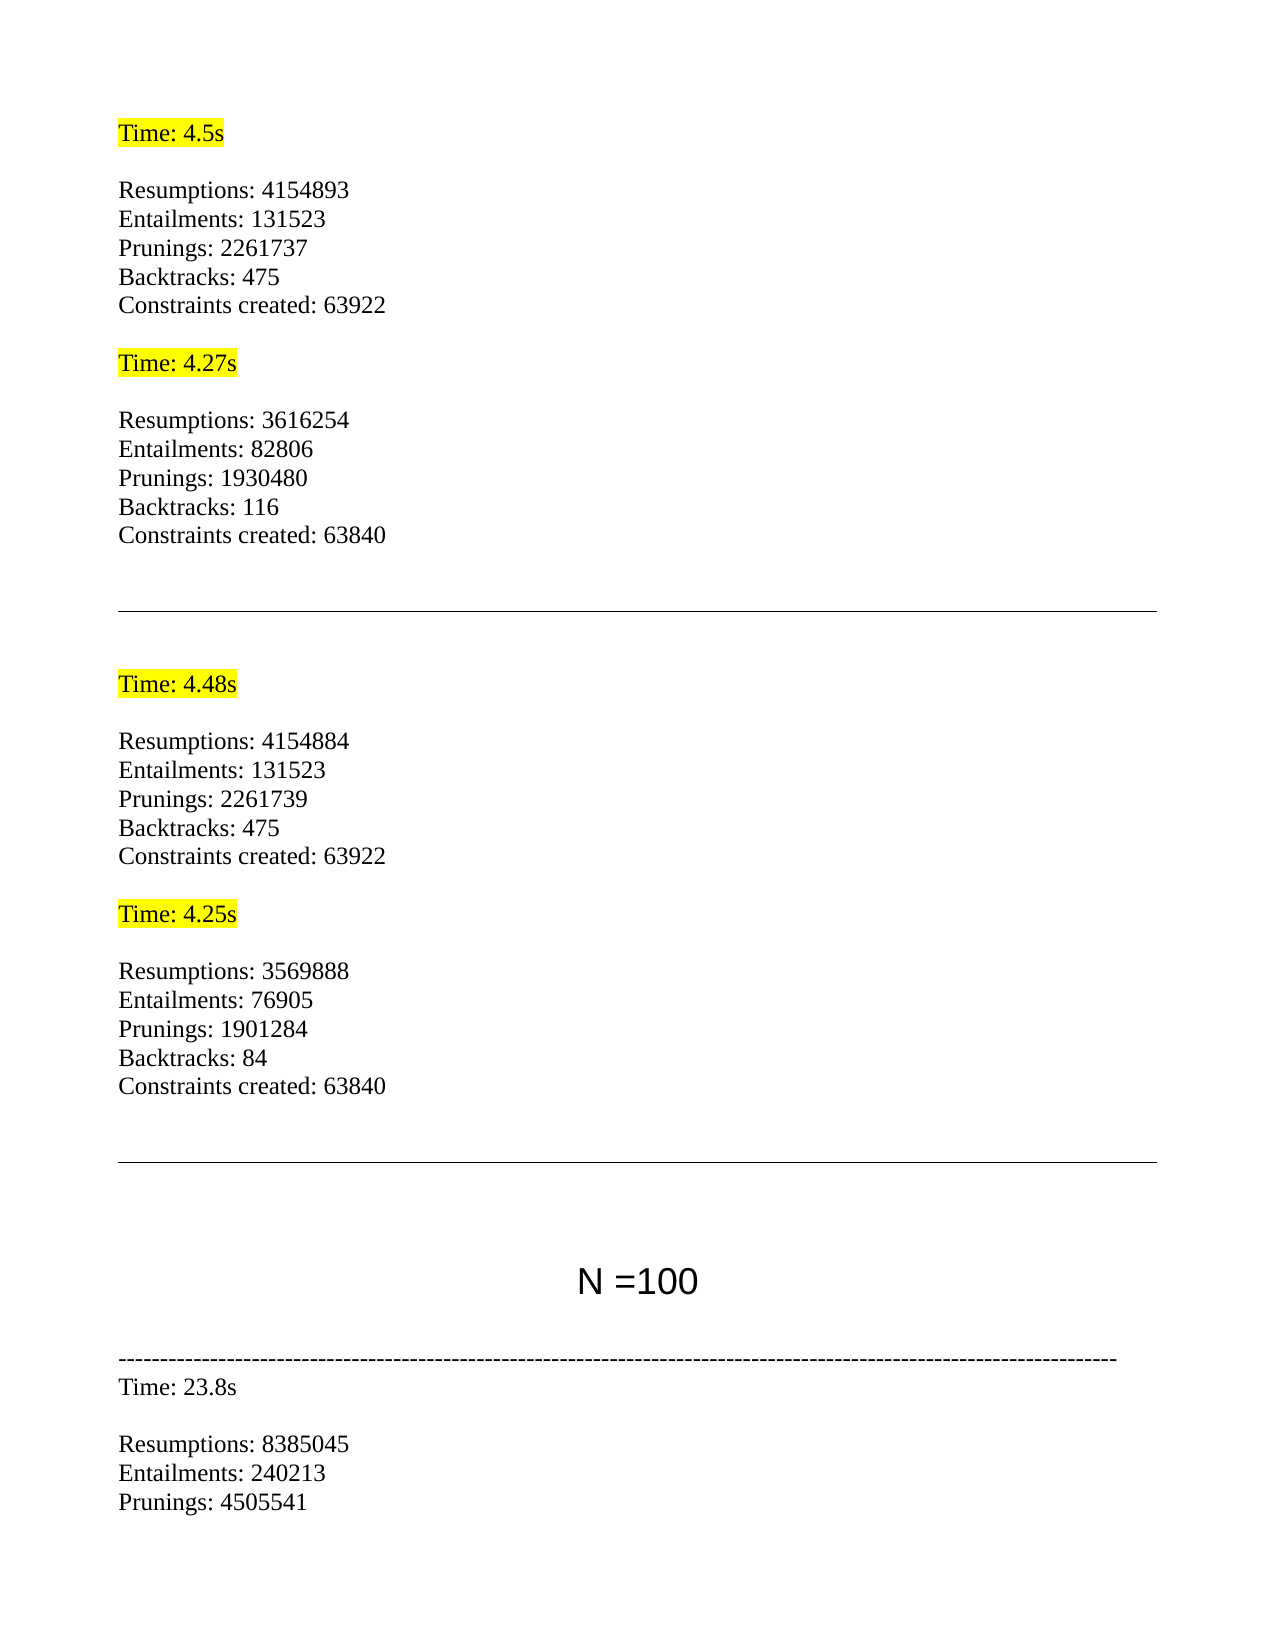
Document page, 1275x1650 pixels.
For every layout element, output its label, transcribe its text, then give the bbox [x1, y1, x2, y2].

text Constraints created: 63840 [118, 1071, 1157, 1100]
text Entailments: 240213 [118, 1458, 1157, 1487]
text Prunings: 1930480 [118, 463, 1157, 492]
text Time: 4.25s [118, 899, 1157, 928]
text Resumptions: 3569888 [118, 956, 1157, 985]
text Entailments: 82806 [118, 434, 1157, 463]
text Prunings: 2261737 [118, 233, 1157, 262]
text Resumptions: 3616254 [118, 406, 1157, 434]
text Prunings: 4505541 [118, 1487, 1157, 1516]
text Time: 4.27s [118, 348, 1157, 377]
text Entailments: 131523 [118, 755, 1157, 784]
text Prunings: 2261739 [118, 784, 1157, 813]
text ------------------------------------------------------------------------------------------------------------------------ [118, 1343, 1157, 1372]
text Resumptions: 8385045 [118, 1429, 1157, 1458]
text Constraints created: 63922 [118, 291, 1157, 319]
text Entailments: 76905 [118, 985, 1157, 1014]
text Time: 23.8s [118, 1372, 1157, 1401]
text Entailments: 131523 [118, 204, 1157, 233]
text Resumptions: 4154884 [118, 726, 1157, 755]
text Backtracks: 84 [118, 1043, 1157, 1071]
text Backtracks: 116 [118, 492, 1157, 521]
text Prunings: 1901284 [118, 1014, 1157, 1043]
text Time: 4.48s [118, 669, 1157, 698]
text Constraints created: 63922 [118, 841, 1157, 870]
text Backtracks: 475 [118, 813, 1157, 841]
text Time: 4.5s [118, 118, 1157, 147]
subtitle N =100 [118, 1259, 1157, 1302]
text Resumptions: 4154893 [118, 176, 1157, 204]
text Backtracks: 475 [118, 262, 1157, 291]
text Constraints created: 63840 [118, 521, 1157, 549]
